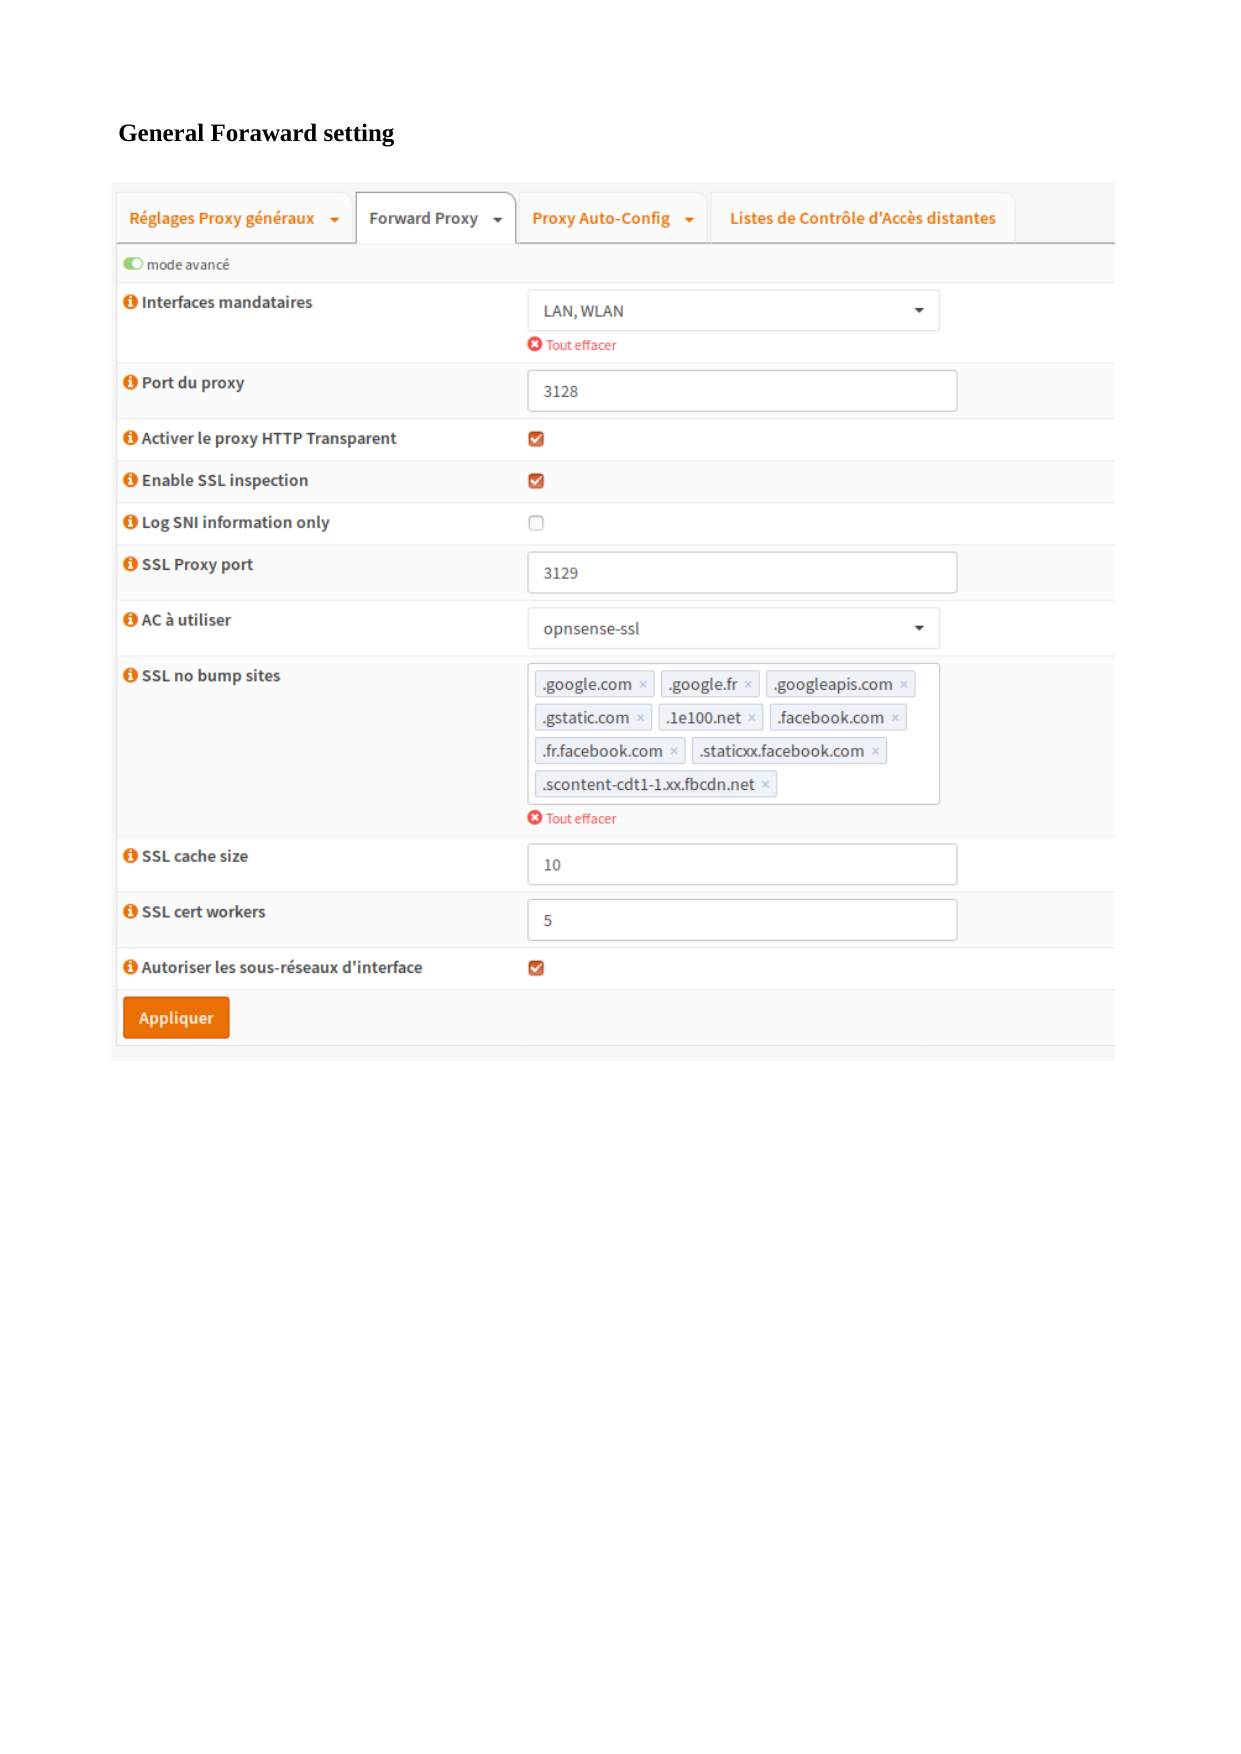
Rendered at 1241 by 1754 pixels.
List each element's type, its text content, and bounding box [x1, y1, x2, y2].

picture [111, 182, 1116, 1061]
text General Foraward setting [118, 118, 1122, 147]
